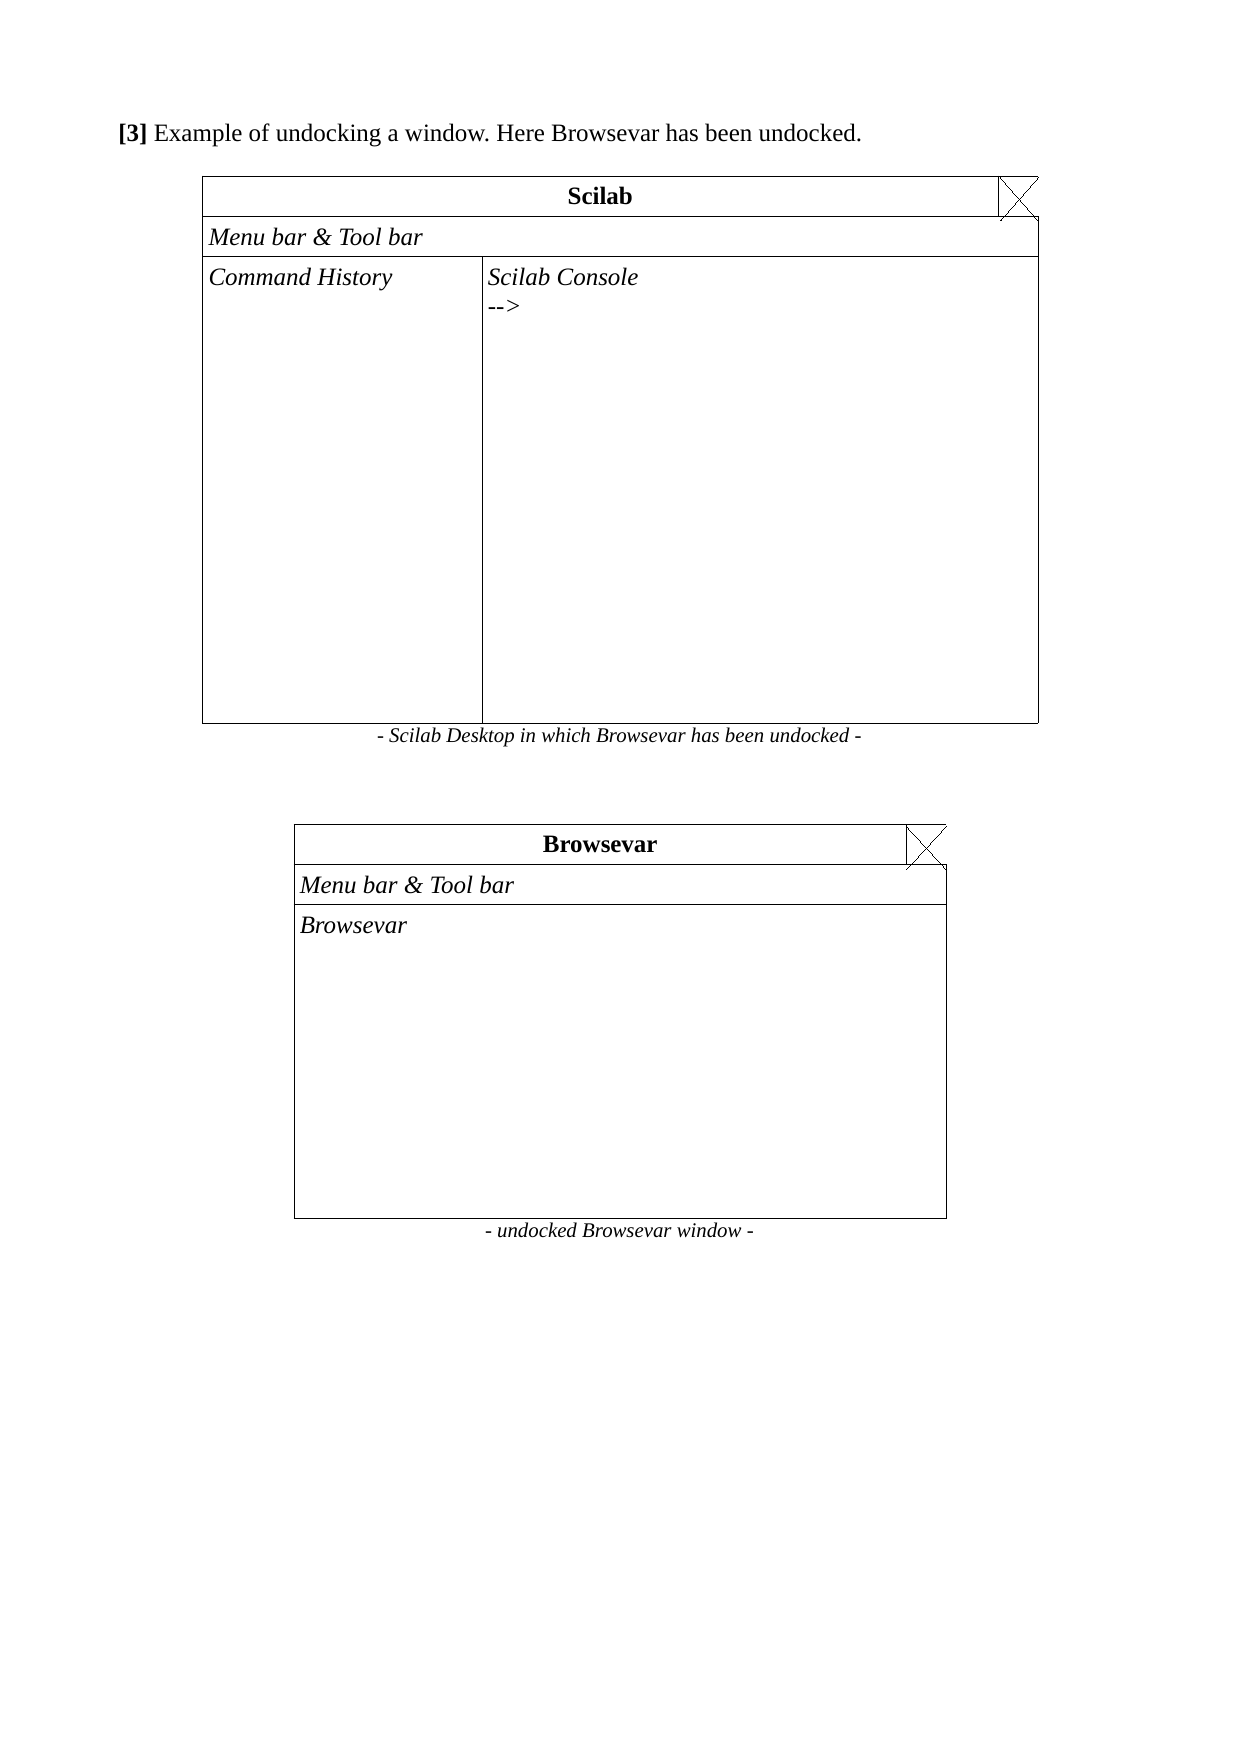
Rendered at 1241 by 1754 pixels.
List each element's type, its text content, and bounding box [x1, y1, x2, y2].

text [3] Example of undocking a window. Here Browsevar has been undocked. [118, 118, 1122, 147]
table_header Scilab [203, 177, 998, 216]
table_cell Menu bar & Tool bar [295, 865, 946, 904]
text - undocked Browsevar window - [118, 1218, 1122, 1242]
table_cell Browsevar [295, 905, 946, 1218]
table_cell Menu bar & Tool bar [203, 217, 1038, 256]
table_cell Scilab Console --> [483, 257, 1038, 723]
table_cell Command History [203, 257, 482, 723]
table_header Browsevar [295, 825, 906, 864]
text - Scilab Desktop in which Browsevar has been undocked - [118, 723, 1122, 747]
table_header [999, 177, 1038, 216]
table_header [907, 825, 946, 864]
